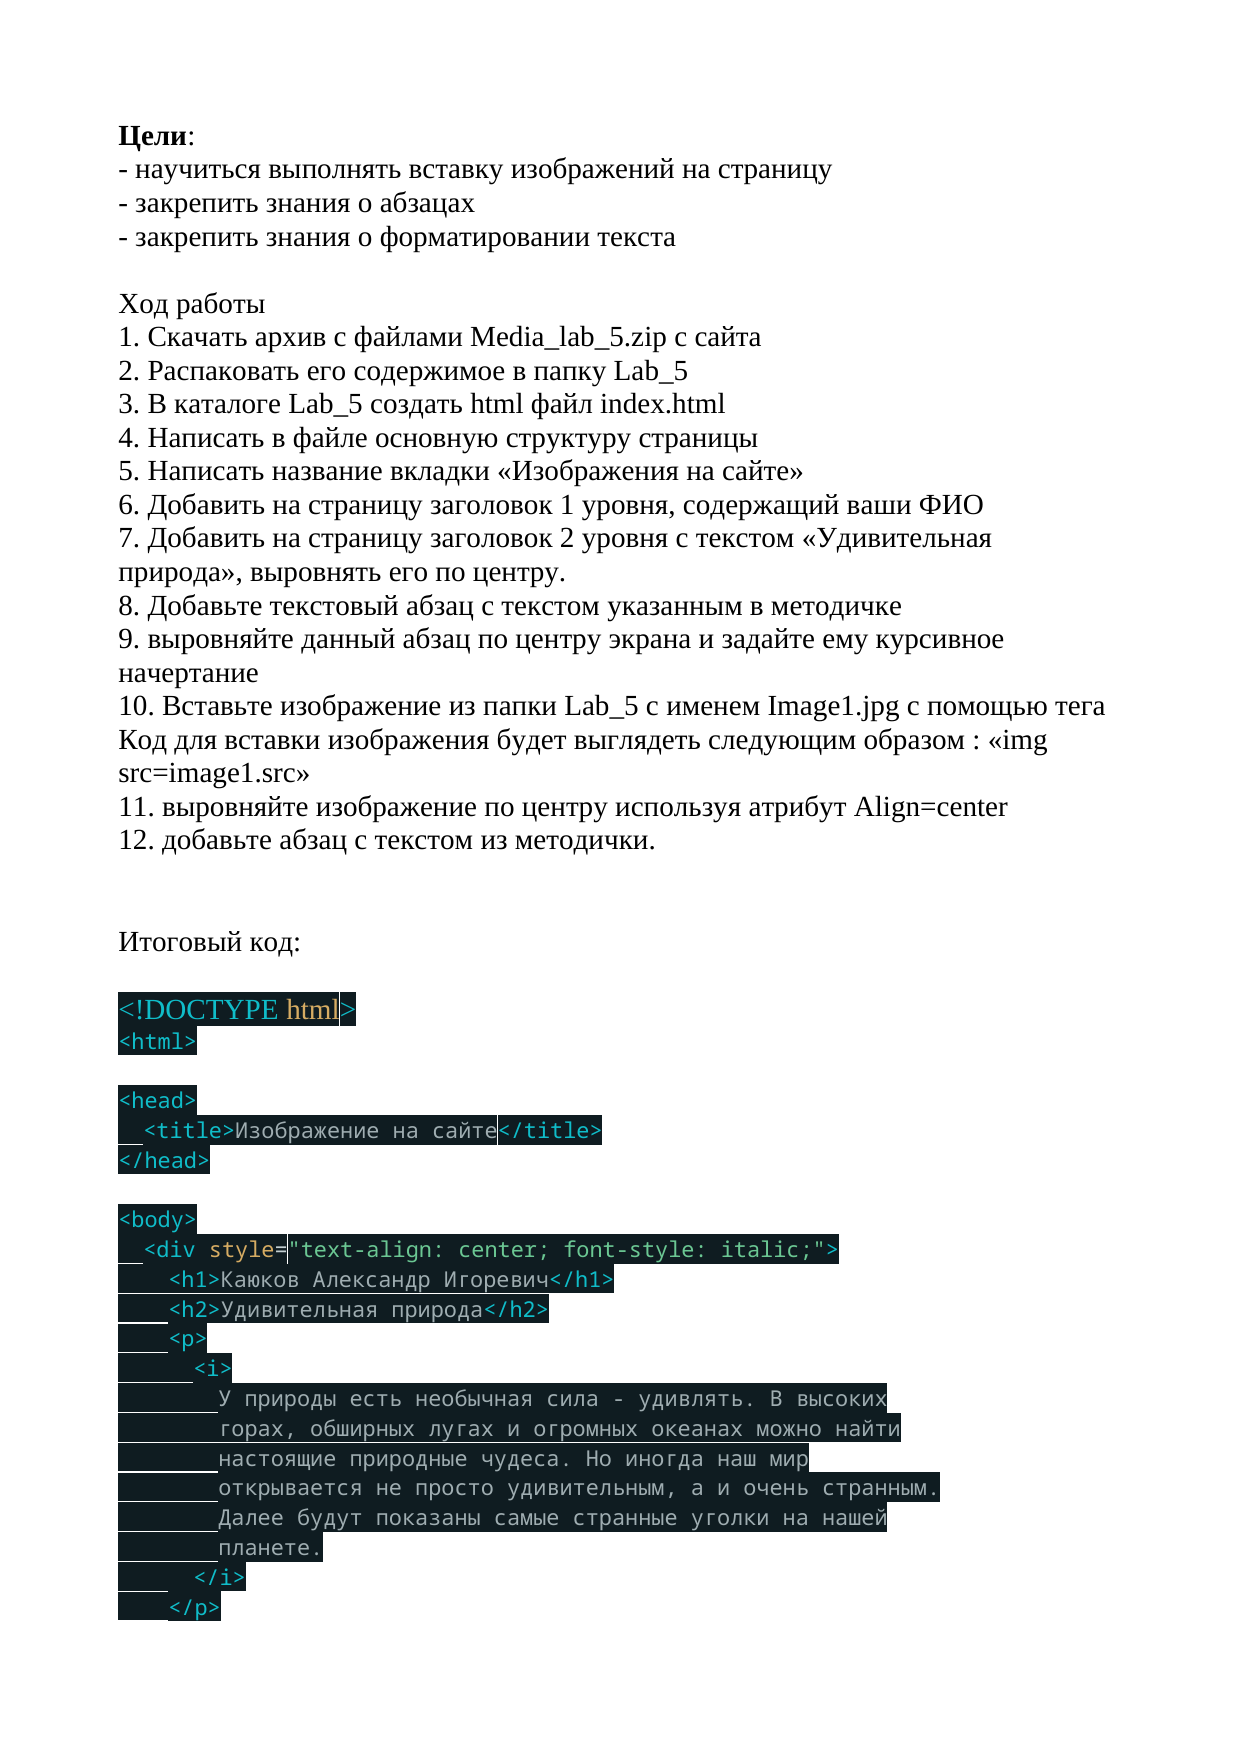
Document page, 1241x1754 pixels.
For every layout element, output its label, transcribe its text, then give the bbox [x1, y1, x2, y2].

text планете. [118, 1532, 1122, 1562]
text </p> [118, 1591, 1122, 1621]
text <div style="text-align: center; font-style: italic;"> [118, 1234, 1122, 1264]
text <i> [118, 1353, 1122, 1383]
text - закрепить знания о абзацах [118, 185, 1122, 219]
text <p> [118, 1323, 1122, 1353]
text <body> [118, 1204, 1122, 1234]
text открывается не просто удивительным, а и очень странным. [118, 1472, 1122, 1502]
text <head> [118, 1085, 1122, 1115]
text - закрепить знания о форматировании текста [118, 219, 1122, 252]
text <!DOCTYPE html> [118, 992, 1122, 1026]
text <html> [118, 1026, 1122, 1055]
text 5. Написать название вкладки «Изображения на сайте» [118, 453, 1122, 487]
text 3. В каталоге Lab_5 создать html файл index.html [118, 386, 1122, 420]
text 2. Распаковать его содержимое в папку Lab_5 [118, 353, 1122, 386]
text 6. Добавить на страницу заголовок 1 уровня, содержащий ваши ФИО [118, 487, 1122, 521]
text 12. добавьте абзац с текстом из методички. [118, 822, 1122, 856]
text 9. выровняйте данный абзац по центру экрана и задайте ему курсивное начертание [118, 621, 1122, 688]
text - научиться выполнять вставку изображений на страницу [118, 152, 1122, 185]
text </i> [118, 1562, 1122, 1591]
text Итоговый код: [118, 924, 1122, 958]
text настоящие природные чудеса. Но иногда наш мир [118, 1442, 1122, 1472]
text У природы есть необычная сила - удивлять. В высоких [118, 1383, 1122, 1413]
text 11. выровняйте изображение по центру используя атрибут Align=center [118, 789, 1122, 822]
text горах, обширных лугах и огромных океанах можно найти [118, 1413, 1122, 1442]
text <h1>Каюков Александр Игоревич</h1> [118, 1264, 1122, 1293]
text </head> [118, 1145, 1122, 1174]
text <title>Изображение на сайте</title> [118, 1115, 1122, 1145]
text 8. Добавьте текстовый абзац с текстом указанным в методичке [118, 588, 1122, 621]
text 10. Вставьте изображение из папки Lab_5 с именем Image1.jpg с помощью тега Код для вставки изображения будет выглядеть следующим образом : «img src=image1.src» [118, 688, 1122, 789]
text Ход работы [118, 286, 1122, 319]
text 4. Написать в файле основную структуру страницы [118, 420, 1122, 453]
text 1. Скачать архив с файлами Media_lab_5.zip с сайта [118, 319, 1122, 353]
text <h2>Удивительная природа</h2> [118, 1293, 1122, 1323]
text Цели: [118, 118, 1122, 152]
text 7. Добавить на страницу заголовок 2 уровня с текстом «Удивительная природа», выровнять его по центру. [118, 521, 1122, 588]
text Далее будут показаны самые странные уголки на нашей [118, 1502, 1122, 1532]
